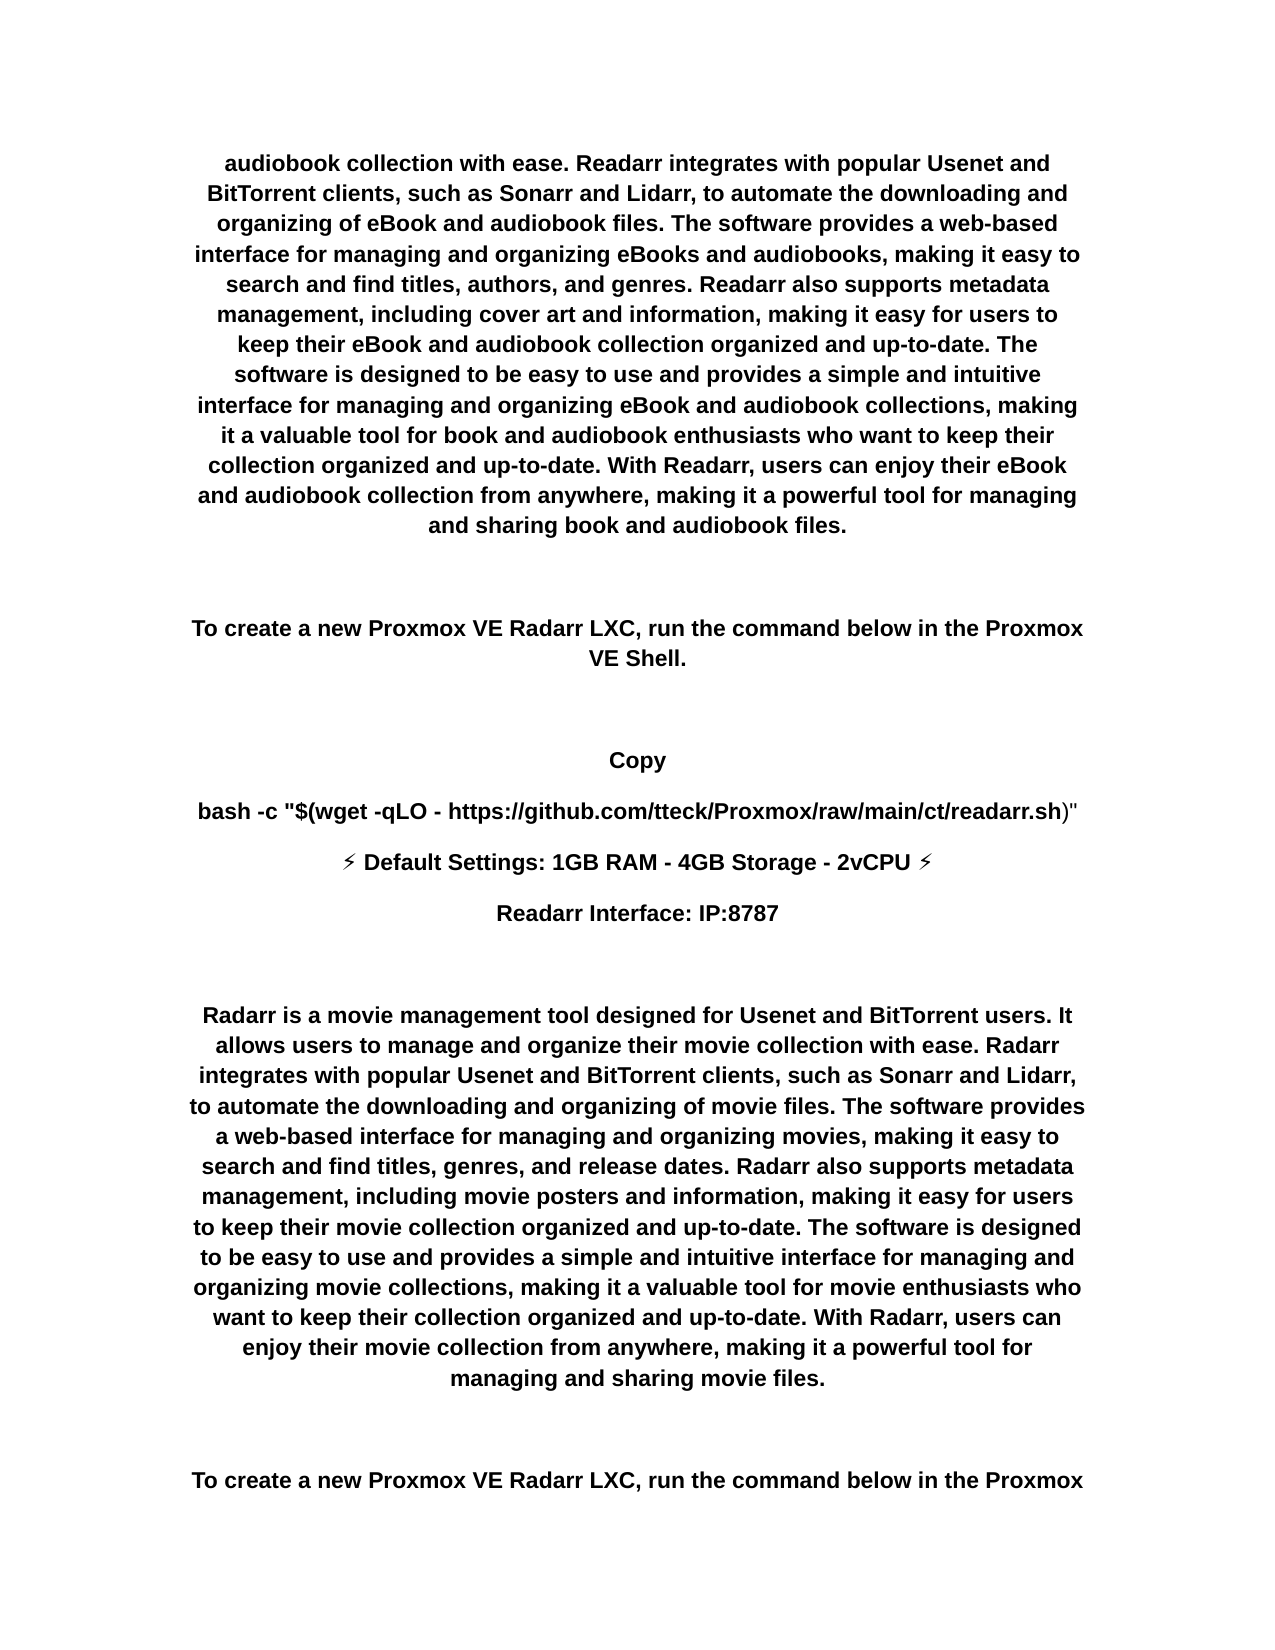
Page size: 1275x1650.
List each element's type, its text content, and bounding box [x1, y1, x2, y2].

text audiobook collection with ease. Readarr integrates with popular Usenet and BitTorrent clients, such as Sonarr and Lidarr, to automate the downloading and organizing of eBook and audiobook files. The software provides a web-based interface for managing and organizing eBooks and audiobooks, making it easy to search and find titles, authors, and genres. Readarr also supports metadata management, including cover art and information, making it easy for users to keep their eBook and audiobook collection organized and up-to-date. The software is designed to be easy to use and provides a simple and intuitive interface for managing and organizing eBook and audiobook collections, making it a valuable tool for book and audiobook enthusiasts who want to keep their collection organized and up-to-date. With Readarr, users can enjoy their eBook and audiobook collection from anywhere, making it a powerful tool for managing and sharing book and audiobook files. [187, 150, 1087, 539]
text ⚡ Default Settings: 1GB RAM - 4GB Storage - 2vCPU ⚡ [187, 849, 1087, 875]
text To create a new Proxmox VE Radarr LXC, run the command below in the Proxmox [187, 1467, 1087, 1493]
text bash -c "$(wget -qLO - https://github.com/tteck/Proxmox/raw/main/ct/readarr.sh)" [187, 798, 1087, 824]
text To create a new Proxmox VE Radarr LXC, run the command below in the Proxmox VE Shell. [187, 614, 1087, 671]
text Radarr is a movie management tool designed for Usenet and BitTorrent users. It allows users to manage and organize their movie collection with ease. Radarr integrates with popular Usenet and BitTorrent clients, such as Sonarr and Lidarr, to automate the downloading and organizing of movie files. The software provides a web-based interface for managing and organizing movies, making it easy to search and find titles, genres, and release dates. Radarr also supports metadata management, including movie posters and information, making it easy for users to keep their movie collection organized and up-to-date. The software is designed to be easy to use and provides a simple and intuitive interface for managing and organizing movie collections, making it a valuable tool for movie enthusiasts who want to keep their collection organized and up-to-date. With Radarr, users can enjoy their movie collection from anywhere, making it a powerful tool for managing and sharing movie files. [187, 1002, 1087, 1391]
text Readarr Interface: IP:8787 [187, 900, 1087, 926]
text Copy [187, 747, 1087, 773]
